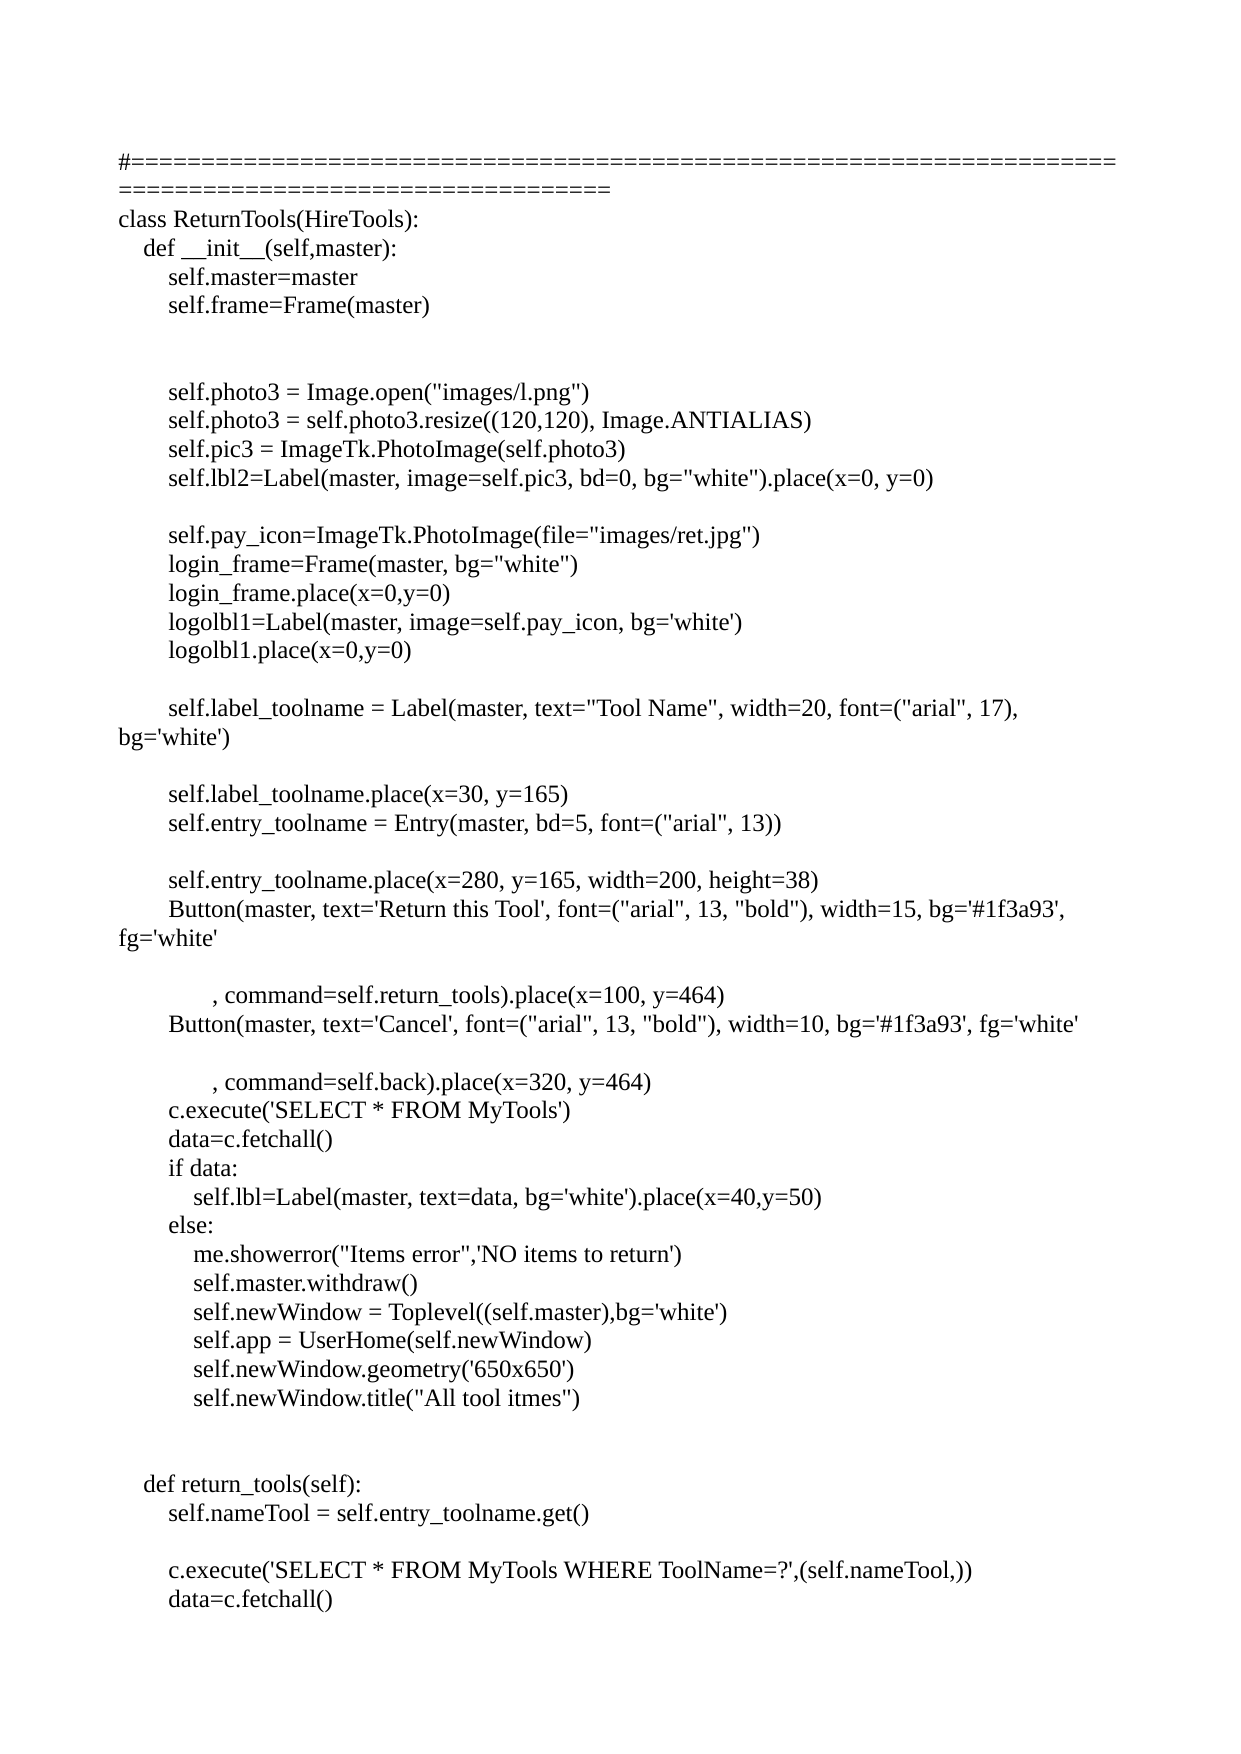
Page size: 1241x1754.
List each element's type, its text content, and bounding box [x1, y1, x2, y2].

text logolbl1=Label(master, image=self.pay_icon, bg='white') [118, 607, 1122, 636]
text self.app = UserHome(self.newWindow) [118, 1326, 1122, 1354]
text class ReturnTools(HireTools): [118, 204, 1122, 233]
text self.lbl2=Label(master, image=self.pic3, bd=0, bg="white").place(x=0, y=0) [118, 463, 1122, 492]
text #========================================================================================================= [118, 147, 1122, 204]
text , command=self.back).place(x=320, y=464) [118, 1067, 1122, 1096]
text Button(master, text='Cancel', font=("arial", 13, "bold"), width=10, bg='#1f3a93', fg='white' [118, 1009, 1122, 1038]
text login_frame=Frame(master, bg="white") [118, 549, 1122, 578]
text self.label_toolname.place(x=30, y=165) [118, 779, 1122, 808]
text self.entry_toolname.place(x=280, y=165, width=200, height=38) [118, 866, 1122, 894]
text self.pic3 = ImageTk.PhotoImage(self.photo3) [118, 434, 1122, 463]
text data=c.fetchall() [118, 1584, 1122, 1613]
text self.entry_toolname = Entry(master, bd=5, font=("arial", 13)) [118, 808, 1122, 837]
text Button(master, text='Return this Tool', font=("arial", 13, "bold"), width=15, bg='#1f3a93', fg='white' [118, 894, 1122, 952]
text self.nameTool = self.entry_toolname.get() [118, 1498, 1122, 1527]
text c.execute('SELECT * FROM MyTools') [118, 1096, 1122, 1124]
text me.showerror("Items error",'NO items to return') [118, 1239, 1122, 1268]
text self.master.withdraw() [118, 1268, 1122, 1297]
text self.label_toolname = Label(master, text="Tool Name", width=20, font=("arial", 17), bg='white') [118, 693, 1122, 751]
text else: [118, 1211, 1122, 1239]
text self.lbl=Label(master, text=data, bg='white').place(x=40,y=50) [118, 1182, 1122, 1211]
text self.pay_icon=ImageTk.PhotoImage(file="images/ret.jpg") [118, 521, 1122, 549]
text self.photo3 = Image.open("images/l.png") [118, 377, 1122, 406]
text def return_tools(self): [118, 1469, 1122, 1498]
text if data: [118, 1153, 1122, 1182]
text logolbl1.place(x=0,y=0) [118, 636, 1122, 664]
text self.master=master [118, 262, 1122, 291]
text self.newWindow = Toplevel((self.master),bg='white') [118, 1297, 1122, 1326]
text login_frame.place(x=0,y=0) [118, 578, 1122, 607]
text c.execute('SELECT * FROM MyTools WHERE ToolName=?',(self.nameTool,)) [118, 1556, 1122, 1584]
text self.newWindow.geometry('650x650') [118, 1354, 1122, 1383]
text self.photo3 = self.photo3.resize((120,120), Image.ANTIALIAS) [118, 406, 1122, 434]
text , command=self.return_tools).place(x=100, y=464) [118, 981, 1122, 1009]
text self.newWindow.title("All tool itmes") [118, 1383, 1122, 1412]
text self.frame=Frame(master) [118, 291, 1122, 319]
text def __init__(self,master): [118, 233, 1122, 262]
text data=c.fetchall() [118, 1124, 1122, 1153]
